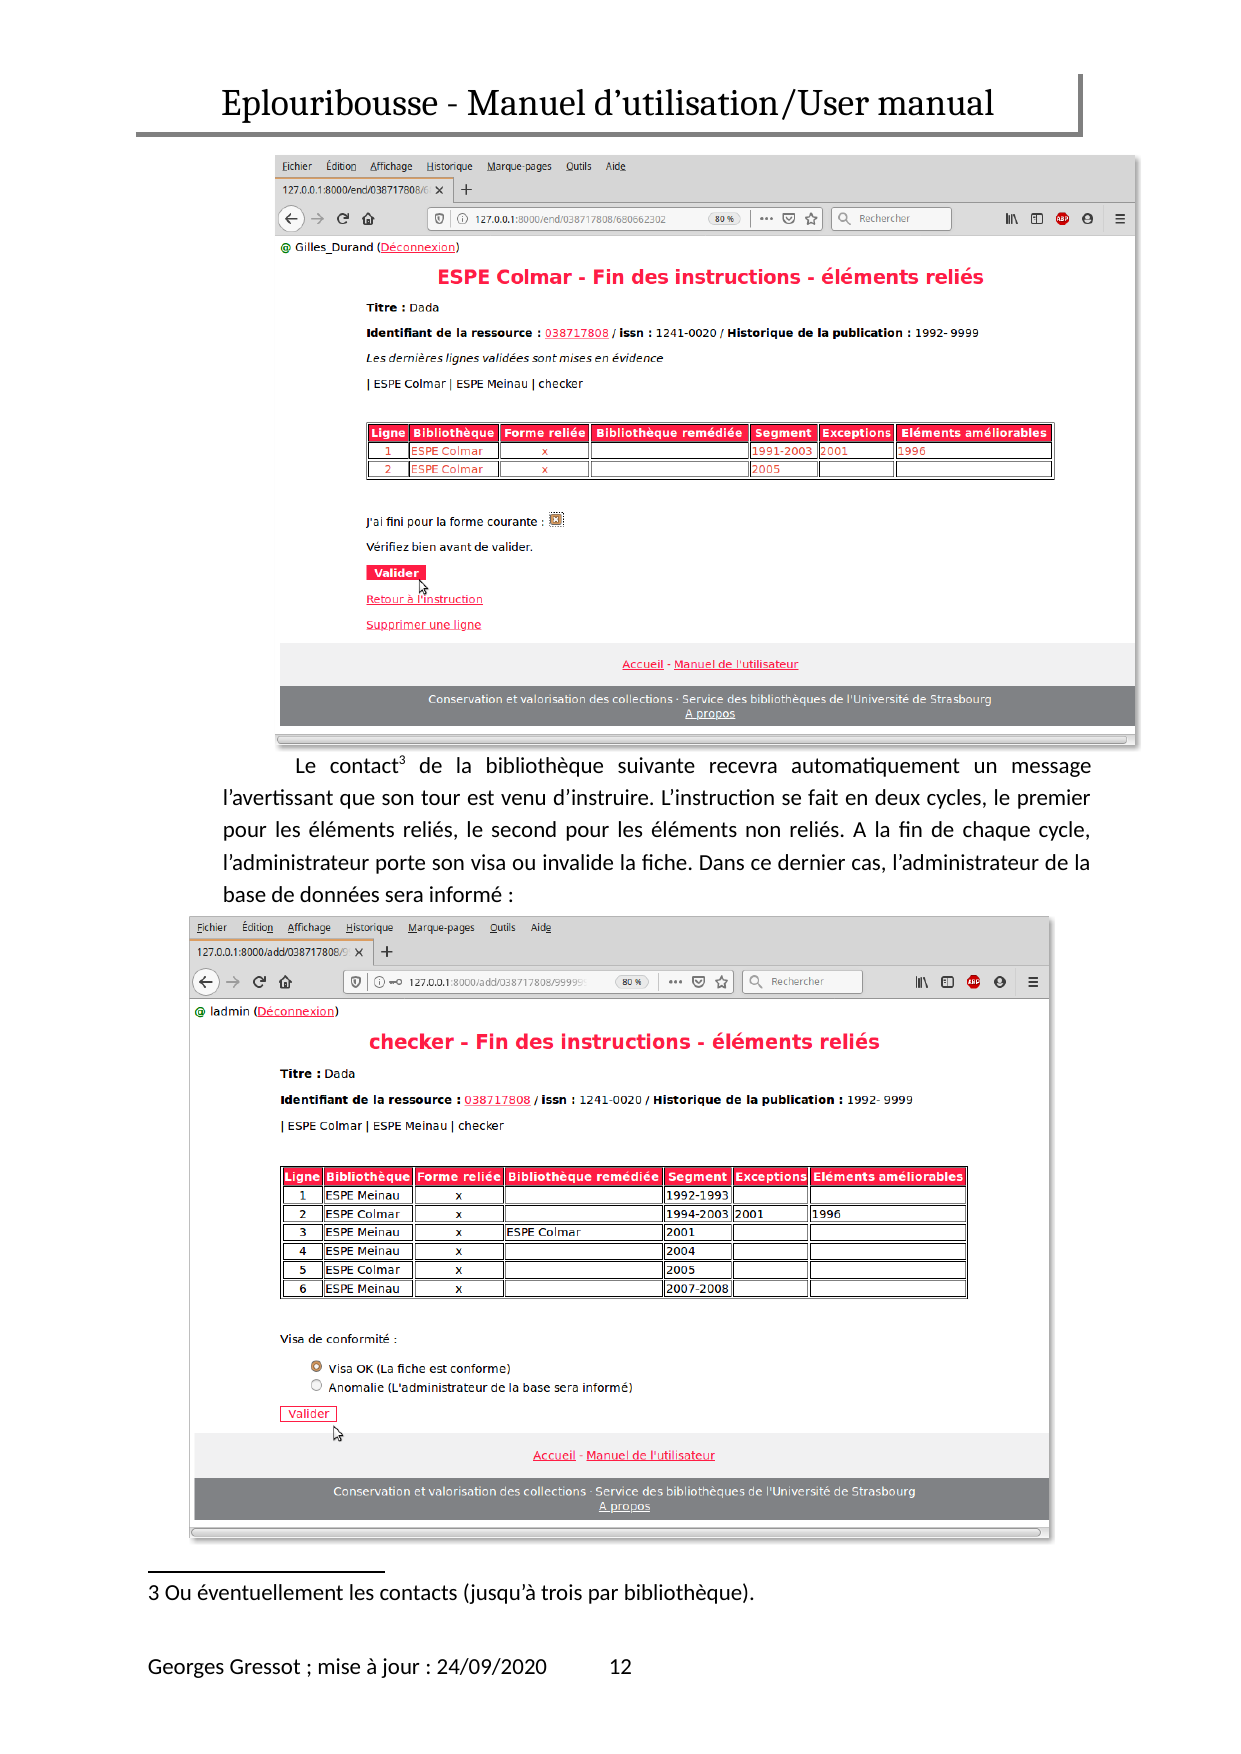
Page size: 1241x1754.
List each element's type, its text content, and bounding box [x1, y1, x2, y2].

text Ou éventuellement les contacts (jusqu’à trois par bibliothèque). [148, 1578, 1093, 1606]
picture [185, 912, 1055, 1545]
list Le contact de la bibliothèque suivante recevra automatiquement un message l’avertissant que son tour est venu d’instruire. L’instruction se fait en deux cycles, le premier pour les éléments reliés, le second pour les éléments non reliés. A la fin de chaque cycle, l’administrateur porte son visa ou invalide la fiche. Dans ce dernier cas, l’administrateur de la base de données sera informé : [223, 164, 1093, 908]
picture [271, 151, 1142, 752]
